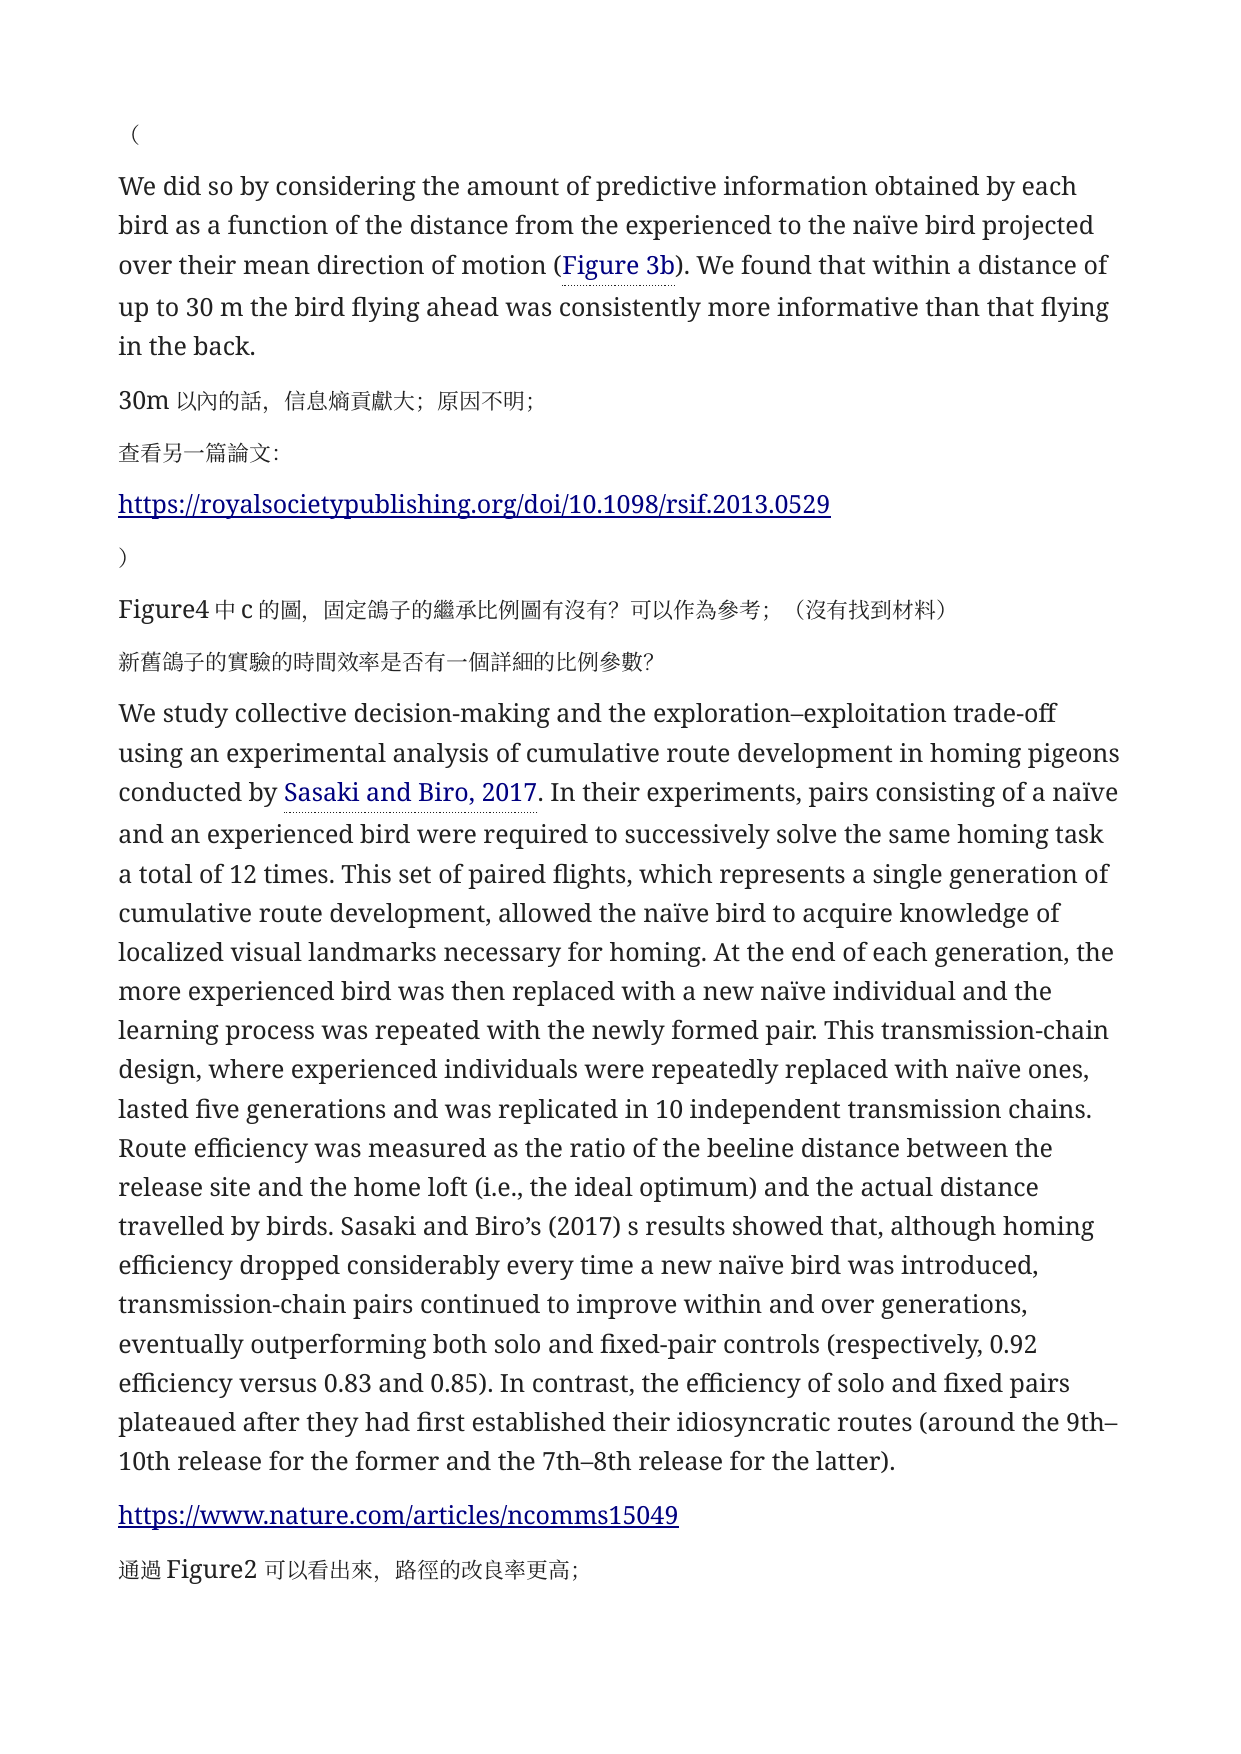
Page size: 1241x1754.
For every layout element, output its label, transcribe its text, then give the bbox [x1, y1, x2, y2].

text 30m以內的話，信息熵貢獻大；原因不明； [118, 383, 1122, 417]
text 新舊鴿子的實驗的時間效率是否有一個詳細的比例參數？ [118, 645, 1122, 677]
text 通過Figure2 可以看出來，路徑的改良率更高； [118, 1551, 1122, 1585]
text ） [118, 541, 1122, 572]
text 查看另一篇論文： [118, 436, 1122, 468]
text We did so by considering the amount of predictive information obtained by each bird as a function of the distance from the experienced to the naïve bird projected over their mean direction of motion (Figure 3b). We found that within a distance of up to 30 m the bird flying ahead was consistently more informative than that flying in the back. [118, 169, 1122, 363]
text Figure4中c的圖，固定鴿子的繼承比例圖有沒有？可以作為參考；（沒有找到材料） [118, 592, 1122, 626]
text https://www.nature.com/articles/ncomms15049 [118, 1497, 1122, 1532]
text （ [118, 118, 1122, 149]
text https://royalsocietypublishing.org/doi/10.1098/rsif.2013.0529 [118, 487, 1122, 521]
text We study collective decision-making and the exploration–exploitation trade-off using an experimental analysis of cumulative route development in homing pigeons conducted by Sasaki and Biro, 2017. In their experiments, pairs consisting of a naïve and an experienced bird were required to successively solve the same homing task a total of 12 times. This set of paired flights, which represents a single generation of cumulative route development, allowed the naïve bird to acquire knowledge of localized visual landmarks necessary for homing. At the end of each generation, the more experienced bird was then replaced with a new naïve individual and the learning process was repeated with the newly formed pair. This transmission-chain design, where experienced individuals were repeatedly replaced with naïve ones, lasted five generations and was replicated in 10 independent transmission chains. Route efficiency was measured as the ratio of the beeline distance between the release site and the home loft (i.e., the ideal optimum) and the actual distance travelled by birds. Sasaki and Biro’s (2017) s results showed that, although homing efficiency dropped considerably every time a new naïve bird was introduced, transmission-chain pairs continued to improve within and over generations, eventually outperforming both solo and fixed-pair controls (respectively, 0.92 efficiency versus 0.83 and 0.85). In contrast, the efficiency of solo and fixed pairs plateaued after they had first established their idiosyncratic routes (around the 9th–10th release for the former and the 7th–8th release for the latter). [118, 696, 1122, 1478]
